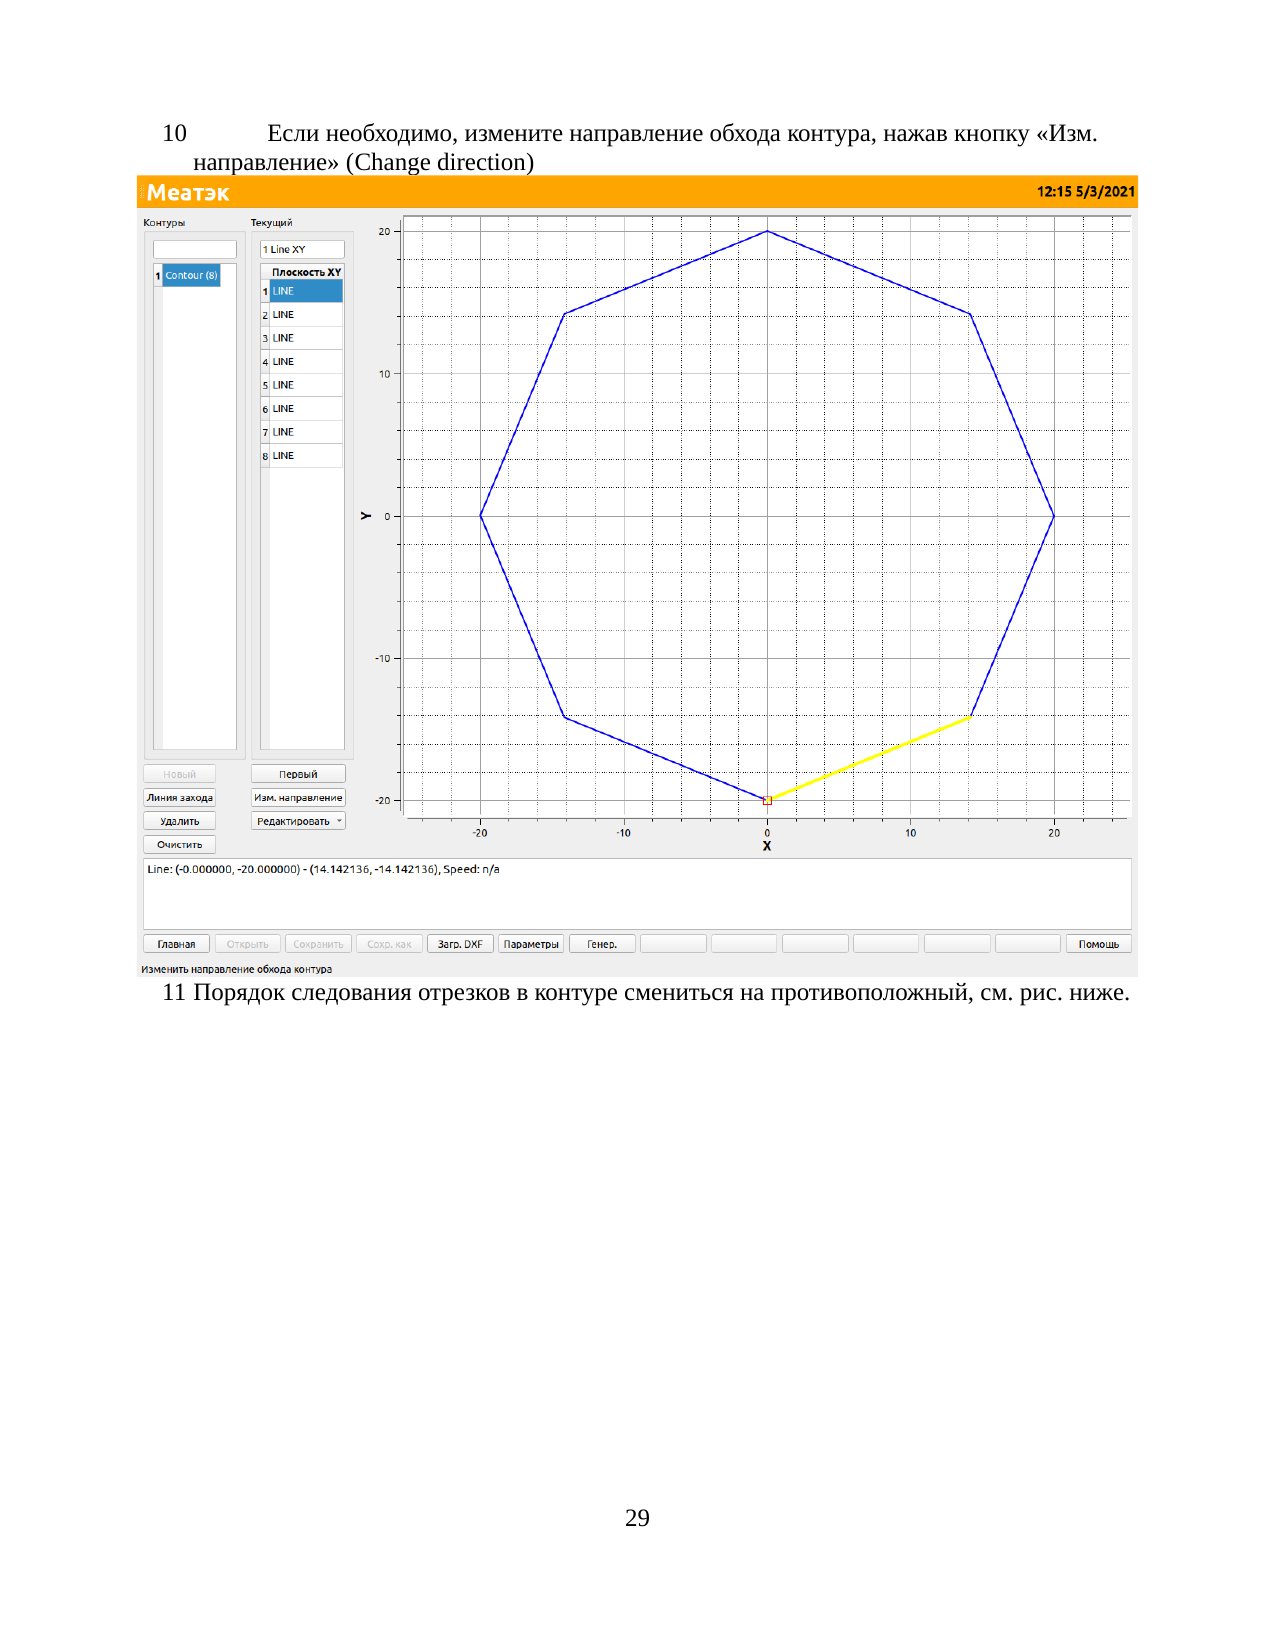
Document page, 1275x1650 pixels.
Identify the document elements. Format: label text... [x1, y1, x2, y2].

list Если необходимо, измените направление обхода контура, нажав кнопку «Изм. направление» (Change direction) [156, 118, 1157, 176]
picture [136, 175, 1139, 977]
list Порядок следования отрезков в контуре смениться на противоположный, см. рис. ниже. [156, 849, 1157, 1005]
